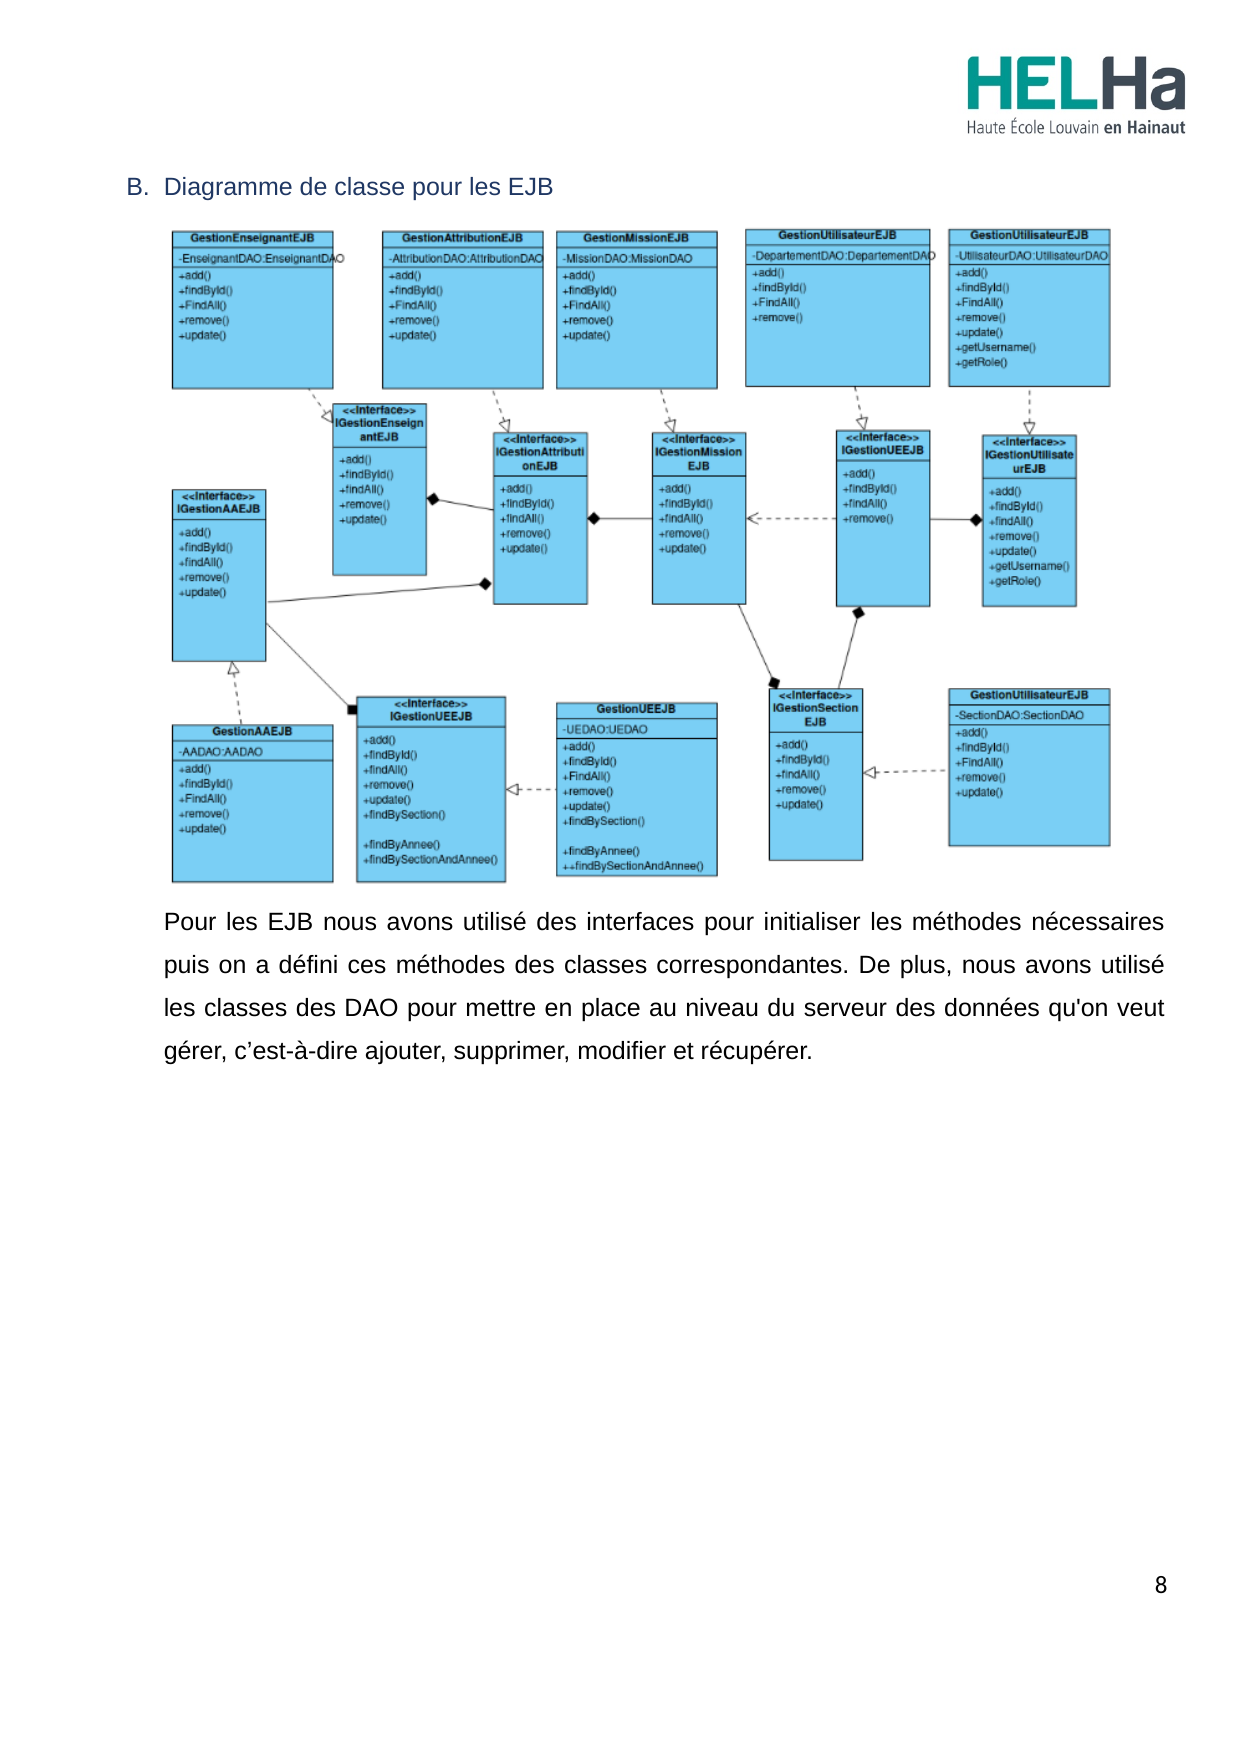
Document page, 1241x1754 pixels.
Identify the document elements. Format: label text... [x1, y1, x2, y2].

list Pour les EJB nous avons utilisé des interfaces pour initialiser les méthodes nécessaires puis on a défini ces méthodes des classes correspondantes. De plus, nous avons utilisé les classes des DAO pour mettre en place au niveau du serveur des données qu'on veut gérer, c’est-à-dire ajouter, supprimer, modifier et récupérer. [163, 231, 1167, 1065]
subtitle Diagramme de classe pour les EJB [126, 172, 1167, 201]
